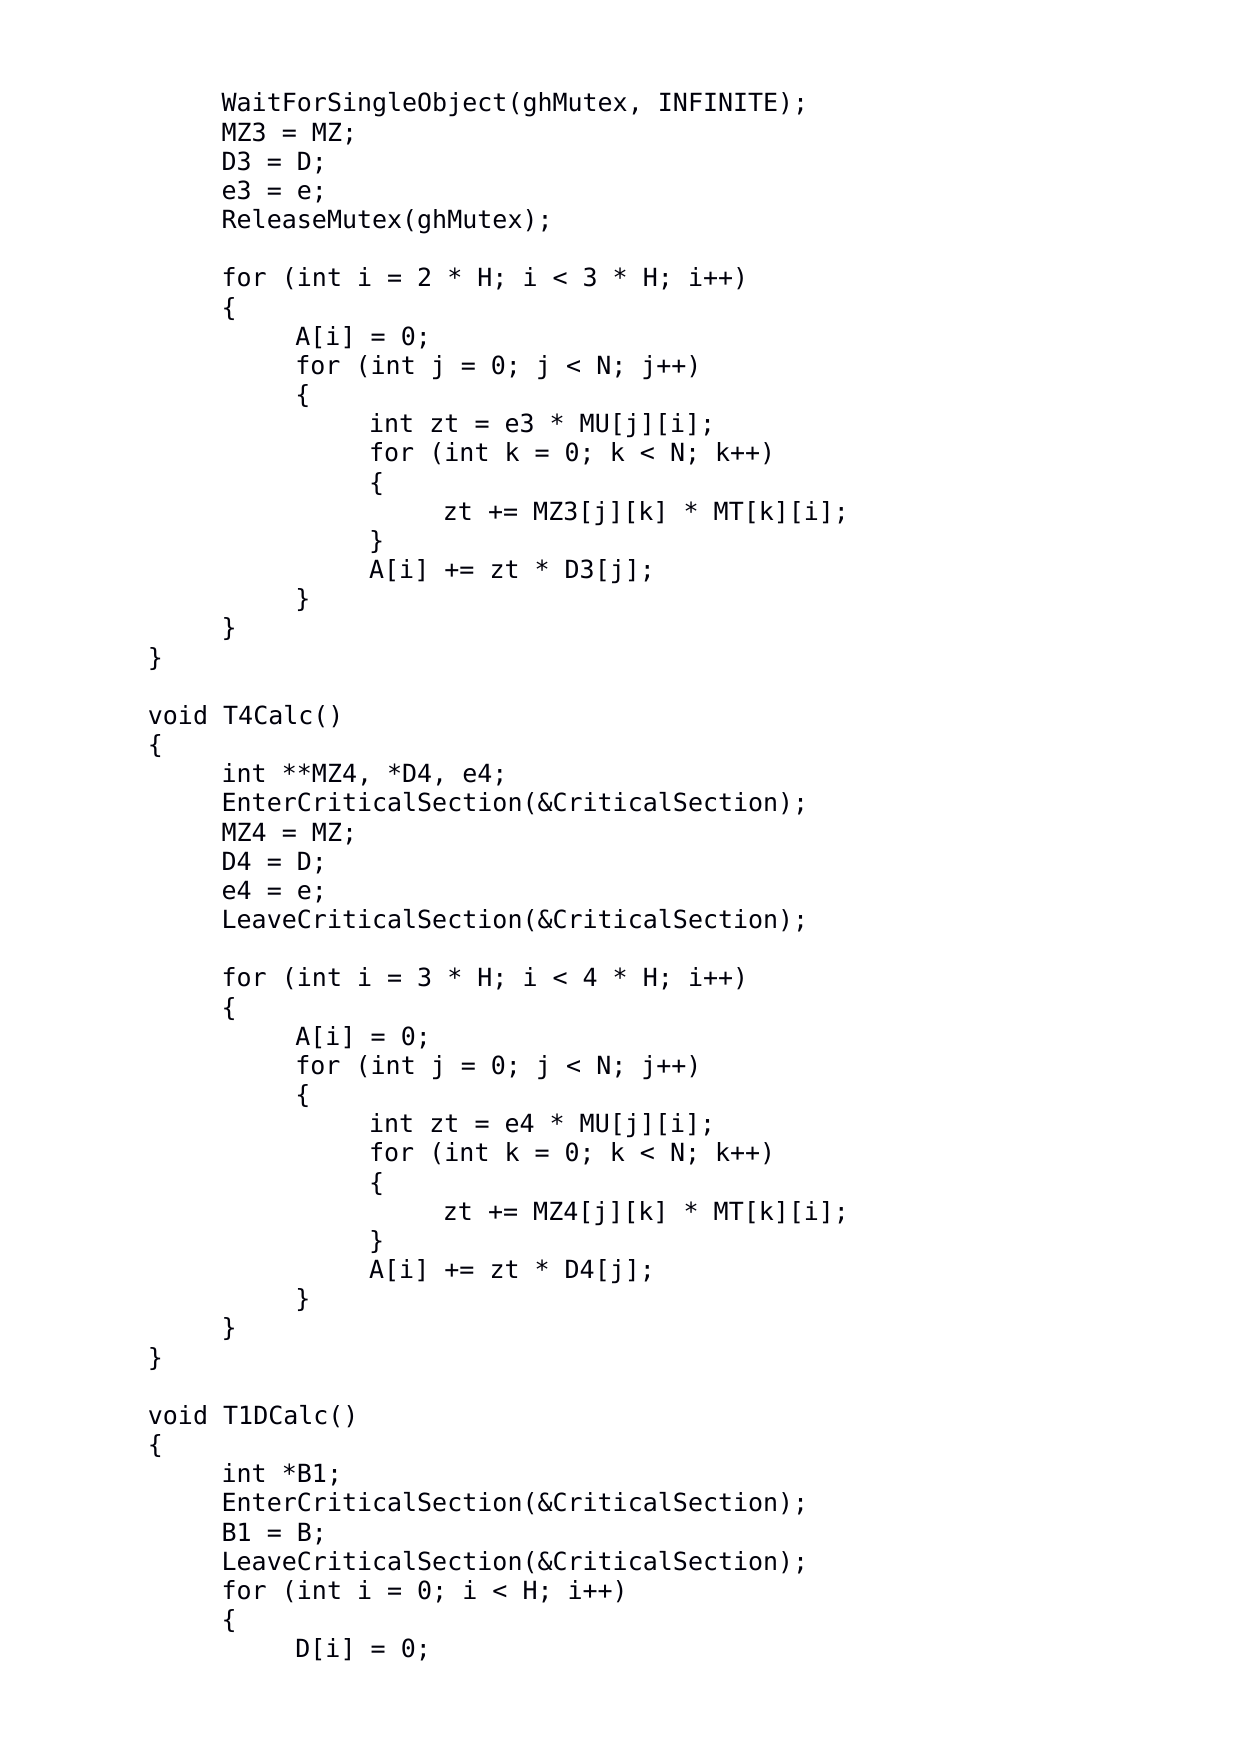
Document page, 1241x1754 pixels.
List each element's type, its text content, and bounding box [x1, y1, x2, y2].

text A[i] = 0; [148, 1022, 1152, 1051]
text A[i] += zt * D3[j]; [148, 555, 1152, 584]
text { [148, 380, 1152, 409]
text int zt = e3 * MU[j][i]; [148, 409, 1152, 439]
text for (int j = 0; j < N; j++) [148, 1051, 1152, 1080]
text } [148, 526, 1152, 555]
text zt += MZ3[j][k] * MT[k][i]; [148, 497, 1152, 526]
text WaitForSingleObject(ghMutex, INFINITE); [148, 89, 1152, 118]
text MZ4 = MZ; [148, 818, 1152, 847]
text e4 = e; [148, 876, 1152, 905]
text D4 = D; [148, 847, 1152, 876]
text A[i] += zt * D4[j]; [148, 1255, 1152, 1284]
text LeaveCriticalSection(&CriticalSection); [148, 905, 1152, 934]
text for (int j = 0; j < N; j++) [148, 351, 1152, 380]
text int *B1; [148, 1459, 1152, 1489]
text { [148, 1605, 1152, 1634]
text D3 = D; [148, 147, 1152, 176]
text for (int k = 0; k < N; k++) [148, 1139, 1152, 1168]
text { [148, 993, 1152, 1022]
text { [148, 1080, 1152, 1109]
text for (int k = 0; k < N; k++) [148, 439, 1152, 468]
text int **MZ4, *D4, e4; [148, 759, 1152, 789]
text D[i] = 0; [148, 1634, 1152, 1664]
text A[i] = 0; [148, 322, 1152, 351]
text ReleaseMutex(ghMutex); [148, 205, 1152, 234]
text { [148, 293, 1152, 322]
text { [148, 1168, 1152, 1197]
text EnterCriticalSection(&CriticalSection); [148, 789, 1152, 818]
text zt += MZ4[j][k] * MT[k][i]; [148, 1197, 1152, 1226]
text for (int i = 2 * H; i < 3 * H; i++) [148, 264, 1152, 293]
text for (int i = 3 * H; i < 4 * H; i++) [148, 964, 1152, 993]
text int zt = e4 * MU[j][i]; [148, 1109, 1152, 1139]
text } [148, 614, 1152, 643]
text e3 = e; [148, 176, 1152, 205]
text EnterCriticalSection(&CriticalSection); [148, 1489, 1152, 1518]
text } [148, 1314, 1152, 1343]
text LeaveCriticalSection(&CriticalSection); [148, 1547, 1152, 1576]
text void T4Calc() [148, 701, 1152, 730]
text } [148, 584, 1152, 614]
text } [148, 1284, 1152, 1314]
text void T1DCalc() [148, 1401, 1152, 1430]
text { [148, 1430, 1152, 1459]
text { [148, 468, 1152, 497]
text { [148, 730, 1152, 759]
text MZ3 = MZ; [148, 118, 1152, 147]
text for (int i = 0; i < H; i++) [148, 1576, 1152, 1605]
text B1 = B; [148, 1518, 1152, 1547]
text } [148, 1226, 1152, 1255]
text } [148, 1343, 1152, 1372]
text } [148, 643, 1152, 672]
